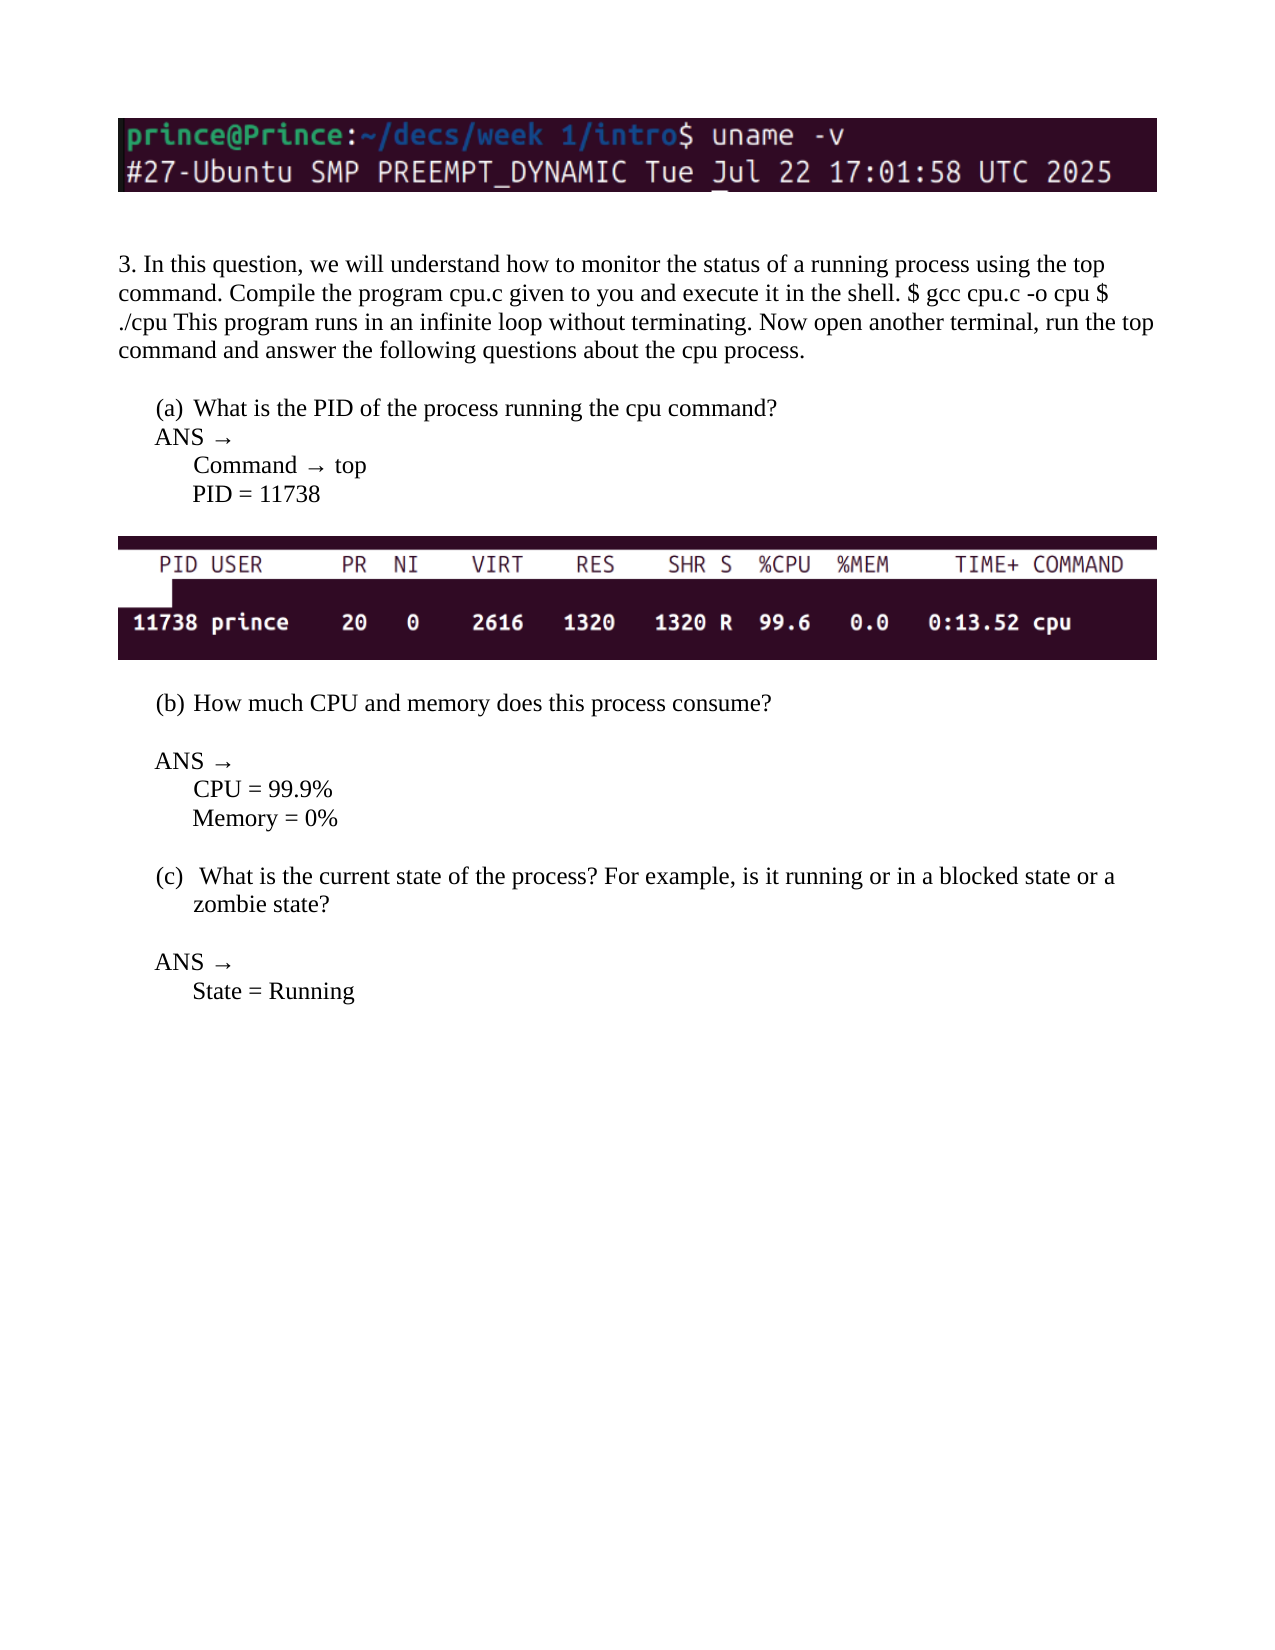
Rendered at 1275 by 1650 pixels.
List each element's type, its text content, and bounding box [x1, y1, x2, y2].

text ANS → [118, 746, 1157, 774]
list What is the PID of the process running the cpu command? [156, 393, 1157, 422]
picture [118, 118, 1157, 192]
list How much CPU and memory does this process consume? [156, 688, 1157, 717]
list What is the current state of the process? For example, is it running or in a blocked state or a zombie state? [156, 861, 1157, 918]
text PID = 11738 [118, 479, 1157, 508]
list Command → top [156, 450, 1157, 479]
text ANS → [118, 947, 1157, 976]
list CPU = 99.9% [156, 774, 1157, 803]
text Memory = 0% [118, 803, 1157, 832]
text 3. In this question, we will understand how to monitor the status of a running process using the top command. Compile the program cpu.c given to you and execute it in the shell. $ gcc cpu.c -o cpu $ ./cpu This program runs in an infinite loop without terminating. Now open another terminal, run the top command and answer the following questions about the cpu process. [118, 249, 1157, 364]
picture [118, 536, 1157, 660]
text State = Running [118, 976, 1157, 1004]
text ANS → [118, 422, 1157, 450]
